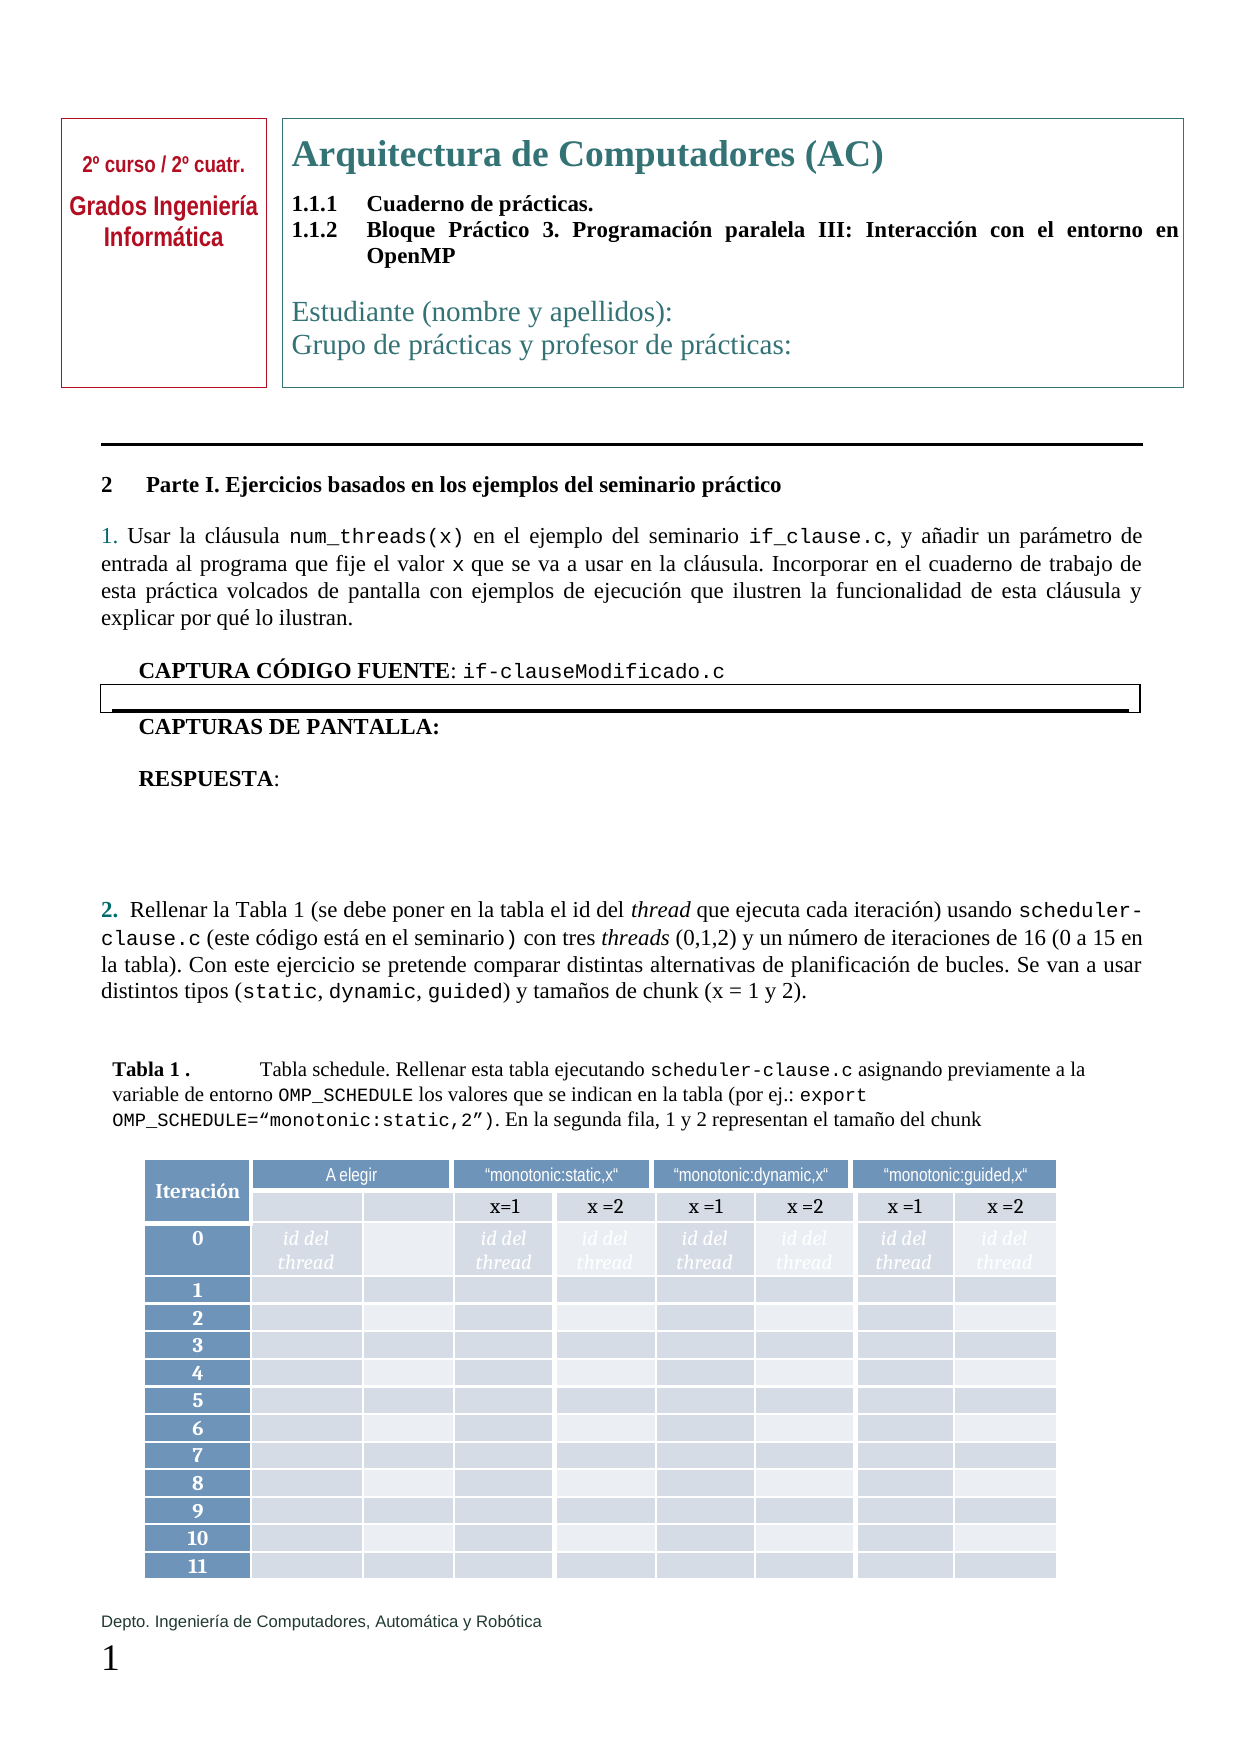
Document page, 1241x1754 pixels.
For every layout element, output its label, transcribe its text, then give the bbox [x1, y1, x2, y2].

table_cell [252, 1277, 362, 1302]
table_header A elegir [253, 1160, 449, 1188]
subtitle Parte I. Ejercicios basados en los ejemplos del seminario práctico [101, 471, 1143, 497]
table_cell [955, 1553, 1056, 1578]
table_cell id del thread [858, 1223, 953, 1275]
table_cell [364, 1193, 453, 1221]
table_cell [756, 1277, 853, 1302]
table_cell [1058, 1496, 1064, 1523]
table_cell [455, 1443, 552, 1468]
table_cell [1058, 1303, 1064, 1330]
table_cell [455, 1305, 552, 1330]
table_cell 3 [145, 1332, 250, 1358]
table_cell [557, 1415, 655, 1441]
table_cell [955, 1388, 1056, 1413]
table_cell [455, 1470, 552, 1496]
table_header “monotonic:guided,x“ [853, 1160, 1056, 1188]
table_cell [858, 1470, 953, 1496]
table_cell [364, 1277, 453, 1302]
table_cell [252, 1470, 362, 1496]
table_cell [252, 1498, 362, 1523]
table_cell [364, 1498, 453, 1523]
table_cell [101, 1132, 1142, 1158]
table_cell [557, 1332, 655, 1358]
table_cell 0 [145, 1226, 250, 1275]
table_cell 9 [145, 1498, 250, 1523]
table_cell x =2 [756, 1193, 853, 1221]
table_cell [657, 1332, 754, 1358]
table_cell [1058, 1275, 1064, 1302]
table_header 2º curso / 2º cuatr. Grados Ingeniería Informática [62, 119, 266, 387]
table_cell [364, 1553, 453, 1578]
table_cell [955, 1498, 1056, 1523]
table_cell [252, 1360, 362, 1385]
table_cell [955, 1305, 1056, 1330]
table_cell [955, 1470, 1056, 1496]
table_cell [657, 1305, 754, 1330]
table_cell [858, 1443, 953, 1468]
table_cell [756, 1498, 853, 1523]
table_header Iteración [145, 1160, 249, 1221]
table_cell [657, 1498, 754, 1523]
table_header “monotonic:static,x“ [454, 1160, 649, 1188]
table_cell [1058, 1468, 1064, 1496]
table_cell [955, 1415, 1056, 1441]
table_cell [364, 1388, 453, 1413]
table_cell [455, 1277, 552, 1302]
table_cell [557, 1388, 655, 1413]
table_cell [557, 1360, 655, 1385]
list 1. Usar la cláusula num_threads(x) en el ejemplo del seminario if_clause.c, y añadir un parámetro de entrada al programa que fije el valor x que se va a usar en la cláusula. Incorporar en el cuaderno de trabajo de esta práctica volcados de pantalla con ejemplos de ejecución que ilustren la funcionalidad de esta cláusula y explicar por qué lo ilustran. [101, 522, 1143, 630]
table_cell [955, 1332, 1056, 1358]
table_header Arquitectura de Computadores (AC) Cuaderno de prácticas. Bloque Práctico 3. Programación paralela III: Interacción con el entorno en OpenMP Estudiante (nombre y apellidos): Grupo de prácticas y profesor de prácticas: [283, 119, 1183, 387]
table_cell [364, 1415, 453, 1441]
table_cell [1058, 1413, 1064, 1441]
table_cell [858, 1277, 953, 1302]
table_cell 2 [145, 1305, 250, 1330]
table_header [267, 118, 282, 387]
table_cell 10 [145, 1525, 250, 1551]
table_cell 4 [145, 1360, 250, 1385]
table_cell [455, 1553, 552, 1578]
table_cell [364, 1443, 453, 1468]
table_cell [858, 1553, 953, 1578]
table_cell [557, 1305, 655, 1330]
table_cell [1058, 1358, 1064, 1385]
table_cell 1 [145, 1277, 250, 1302]
table_cell [657, 1553, 754, 1578]
table_cell [1058, 1523, 1064, 1551]
table_cell [557, 1525, 655, 1551]
table_cell [955, 1443, 1056, 1468]
table_header “monotonic:dynamic,x“ [654, 1160, 848, 1188]
table_cell [657, 1415, 754, 1441]
table_cell [1058, 1385, 1064, 1413]
table_cell [455, 1332, 552, 1358]
table_cell [1058, 1441, 1064, 1468]
table_header [1058, 1158, 1064, 1188]
table_cell [657, 1360, 754, 1385]
text CAPTURAS DE PANTALLA: [138, 713, 1143, 739]
table_cell 6 [145, 1415, 250, 1441]
table_cell [955, 1525, 1056, 1551]
table_cell 8 [145, 1470, 250, 1496]
table_cell x =1 [657, 1193, 754, 1221]
table_cell [858, 1498, 953, 1523]
table_cell [756, 1388, 853, 1413]
table_cell [756, 1443, 853, 1468]
table_cell [253, 1193, 362, 1221]
table_cell [955, 1277, 1056, 1302]
table_cell [252, 1553, 362, 1578]
table_cell [557, 1470, 655, 1496]
table_cell x =1 [858, 1193, 953, 1221]
table_cell [1058, 1221, 1064, 1275]
table_cell 7 [145, 1443, 250, 1468]
table_cell [858, 1305, 953, 1330]
table_cell [455, 1525, 552, 1551]
table_cell [364, 1332, 453, 1358]
text CAPTURA CÓDIGO FUENTE: if-clauseModificado.c [138, 657, 1143, 684]
table_cell [756, 1470, 853, 1496]
table_cell [455, 1360, 552, 1385]
table_cell [657, 1470, 754, 1496]
table_cell [858, 1388, 953, 1413]
table_cell x=1 [455, 1193, 552, 1221]
table_cell [557, 1553, 655, 1578]
table_cell id del thread [252, 1223, 362, 1275]
table_cell [756, 1415, 853, 1441]
table_cell [252, 1305, 362, 1330]
table_cell [557, 1498, 655, 1523]
table_cell [657, 1443, 754, 1468]
table_cell [364, 1223, 453, 1275]
table_header [101, 685, 1139, 712]
table_cell [955, 1360, 1056, 1385]
table_cell [1058, 1551, 1064, 1578]
table_cell [455, 1498, 552, 1523]
table_cell [858, 1332, 953, 1358]
table_cell [364, 1525, 453, 1551]
table_cell id del thread [455, 1223, 552, 1275]
table_cell 11 [145, 1553, 250, 1578]
table_header Tabla schedule. Rellenar esta tabla ejecutando scheduler-clause.c asignando previamente a la variable de entorno OMP_SCHEDULE los valores que se indican en la tabla (por ej.: export OMP_SCHEDULE=“monotonic:static,2”). En la segunda fila, 1 y 2 representan el tamaño del chunk [101, 1031, 1142, 1132]
table_cell [364, 1470, 453, 1496]
table_cell [252, 1332, 362, 1358]
table_cell [455, 1415, 552, 1441]
table_cell [1058, 1188, 1064, 1221]
table_cell id del thread [557, 1223, 655, 1275]
table_cell [252, 1415, 362, 1441]
table_cell [364, 1360, 453, 1385]
table_cell [557, 1277, 655, 1302]
table_cell [657, 1388, 754, 1413]
table_cell [1058, 1330, 1064, 1358]
table_cell id del thread [955, 1223, 1056, 1275]
table_cell [252, 1388, 362, 1413]
table_cell x =2 [955, 1193, 1056, 1221]
table_cell [756, 1525, 853, 1551]
table_cell [557, 1443, 655, 1468]
table_cell [756, 1360, 853, 1385]
table_cell [858, 1360, 953, 1385]
table_cell [252, 1525, 362, 1551]
list 2. Rellenar la Tabla 1 (se debe poner en la tabla el id del thread que ejecuta cada iteración) usando scheduler-clause.c (este código está en el seminario) con tres threads (0,1,2) y un número de iteraciones de 16 (0 a 15 en la tabla). Con este ejercicio se pretende comparar distintas alternativas de planificación de bucles. Se van a usar distintos tipos (static, dynamic, guided) y tamaños de chunk (x = 1 y 2). [101, 896, 1143, 1005]
table_cell [858, 1415, 953, 1441]
table_cell [364, 1305, 453, 1330]
table_cell [252, 1443, 362, 1468]
table_cell x =2 [557, 1193, 655, 1221]
text RESPUESTA: [138, 766, 1143, 792]
table_cell [657, 1525, 754, 1551]
table_cell [756, 1332, 853, 1358]
table_cell id del thread [657, 1223, 754, 1275]
table_cell [756, 1553, 853, 1578]
table_cell id del thread [756, 1223, 853, 1275]
table_cell 5 [145, 1388, 250, 1413]
table_cell [756, 1305, 853, 1330]
table_cell [858, 1525, 953, 1551]
table_cell [455, 1388, 552, 1413]
table_cell [657, 1277, 754, 1302]
